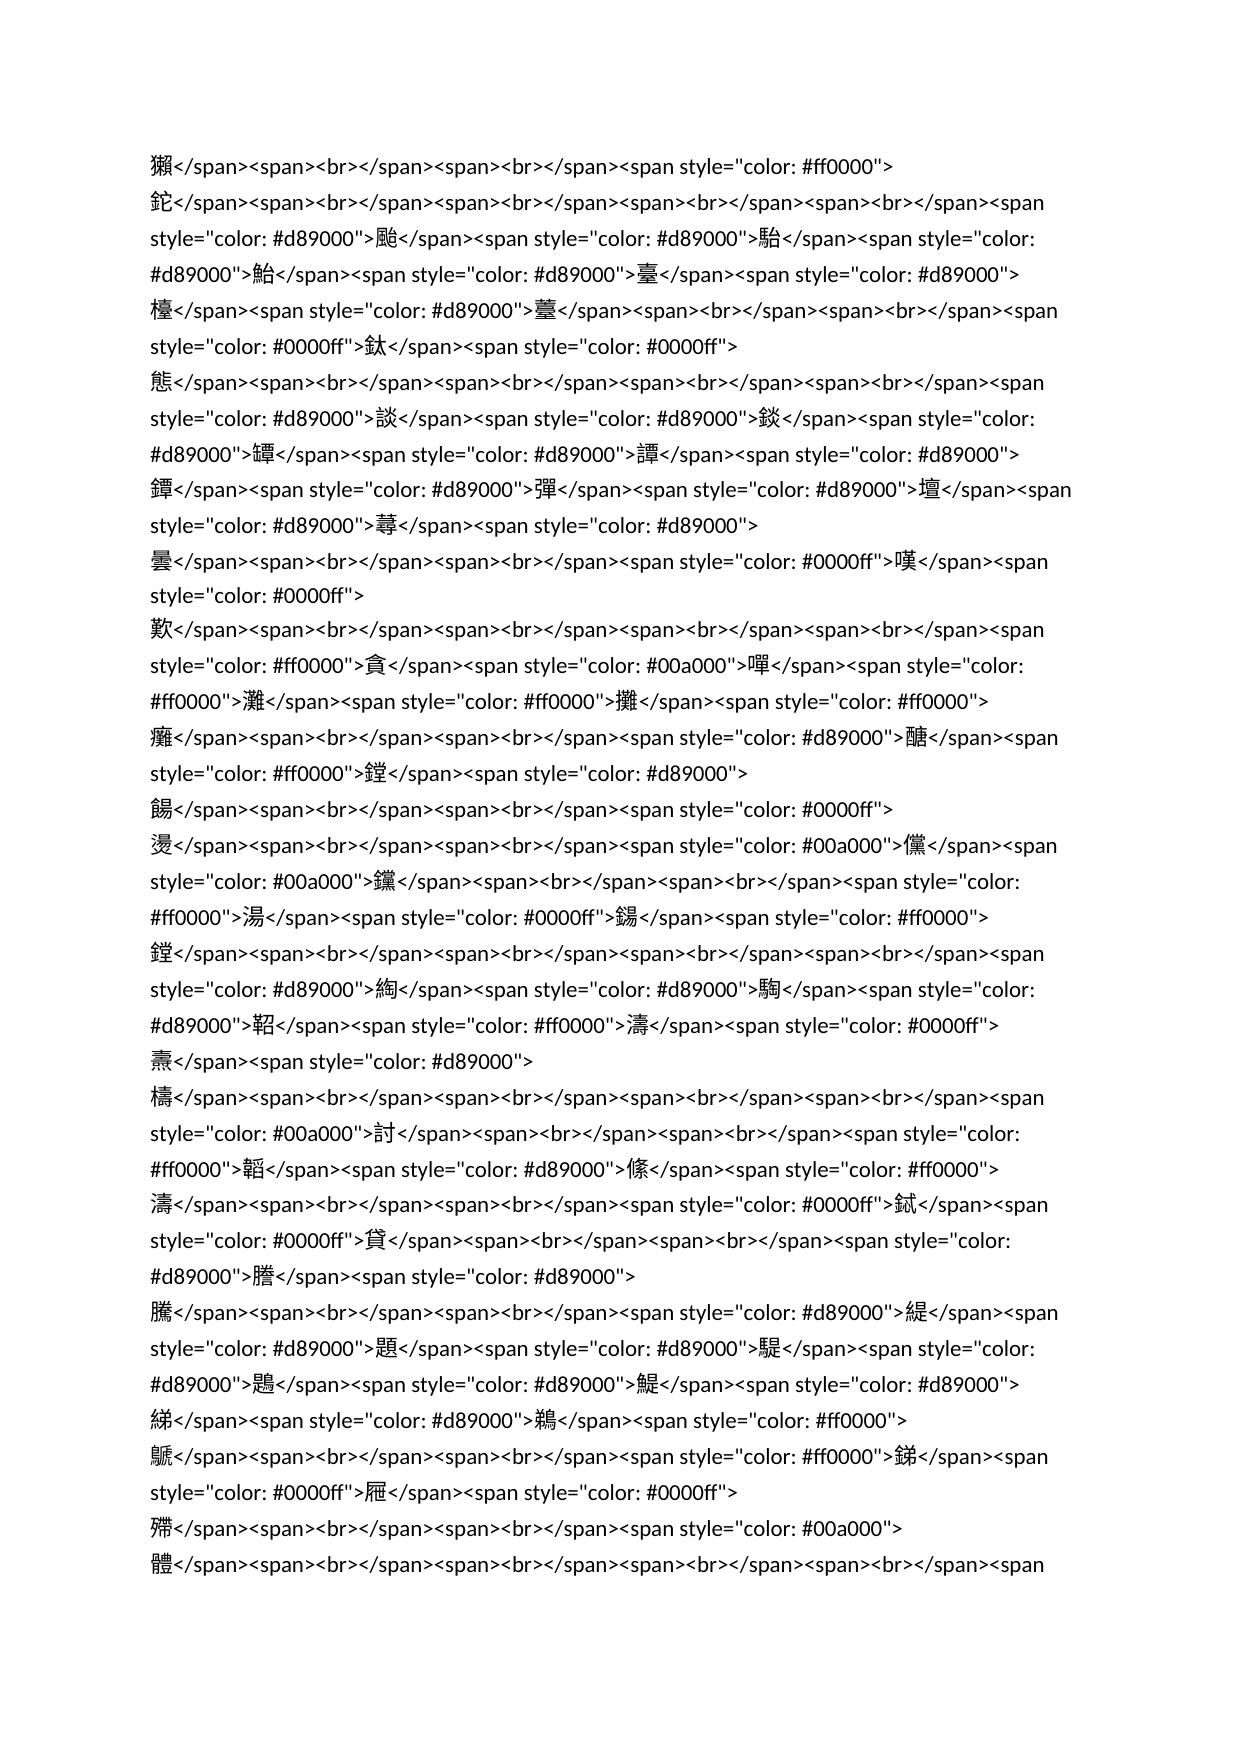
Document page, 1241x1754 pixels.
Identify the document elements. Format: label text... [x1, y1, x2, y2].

text 獺</span><span><br></span><span><br></span><span style="color: #ff0000">鉈</span><span><br></span><span><br></span><span><br></span><span><br></span><span style="color: #d89000">颱</span><span style="color: #d89000">駘</span><span style="color: #d89000">鮐</span><span style="color: #d89000">臺</span><span style="color: #d89000">檯</span><span style="color: #d89000">薹</span><span><br></span><span><br></span><span style="color: #0000ff">鈦</span><span style="color: #0000ff">態</span><span><br></span><span><br></span><span><br></span><span><br></span><span style="color: #d89000">談</span><span style="color: #d89000">錟</span><span style="color: #d89000">罈</span><span style="color: #d89000">譚</span><span style="color: #d89000">鐔</span><span style="color: #d89000">彈</span><span style="color: #d89000">壇</span><span style="color: #d89000">蕁</span><span style="color: #d89000">曇</span><span><br></span><span><br></span><span style="color: #0000ff">嘆</span><span style="color: #0000ff">歎</span><span><br></span><span><br></span><span><br></span><span><br></span><span style="color: #ff0000">貪</span><span style="color: #00a000">嘽</span><span style="color: #ff0000">灘</span><span style="color: #ff0000">攤</span><span style="color: #ff0000">癱</span><span><br></span><span><br></span><span style="color: #d89000">醣</span><span style="color: #ff0000">鏜</span><span style="color: #d89000">餳</span><span><br></span><span><br></span><span style="color: #0000ff">燙</span><span><br></span><span><br></span><span style="color: #00a000">儻</span><span style="color: #00a000">钂</span><span><br></span><span><br></span><span style="color: #ff0000">湯</span><span style="color: #0000ff">鐋</span><span style="color: #ff0000">鏜</span><span><br></span><span><br></span><span><br></span><span><br></span><span style="color: #d89000">綯</span><span style="color: #d89000">騊</span><span style="color: #d89000">鞀</span><span style="color: #ff0000">濤</span><span style="color: #0000ff">燾</span><span style="color: #d89000">檮</span><span><br></span><span><br></span><span><br></span><span><br></span><span style="color: #00a000">討</span><span><br></span><span><br></span><span style="color: #ff0000">韜</span><span style="color: #d89000">絛</span><span style="color: #ff0000">濤</span><span><br></span><span><br></span><span style="color: #0000ff">鋱</span><span style="color: #0000ff">貸</span><span><br></span><span><br></span><span style="color: #d89000">謄</span><span style="color: #d89000">騰</span><span><br></span><span><br></span><span style="color: #d89000">緹</span><span style="color: #d89000">題</span><span style="color: #d89000">騠</span><span style="color: #d89000">鶗</span><span style="color: #d89000">鯷</span><span style="color: #d89000">綈</span><span style="color: #d89000">鵜</span><span style="color: #ff0000">鷈</span><span><br></span><span><br></span><span style="color: #ff0000">銻</span><span style="color: #0000ff">屜</span><span style="color: #0000ff">殢</span><span><br></span><span><br></span><span style="color: #00a000">體</span><span><br></span><span><br></span><span><br></span><span><br></span><span [150, 150, 1090, 1579]
